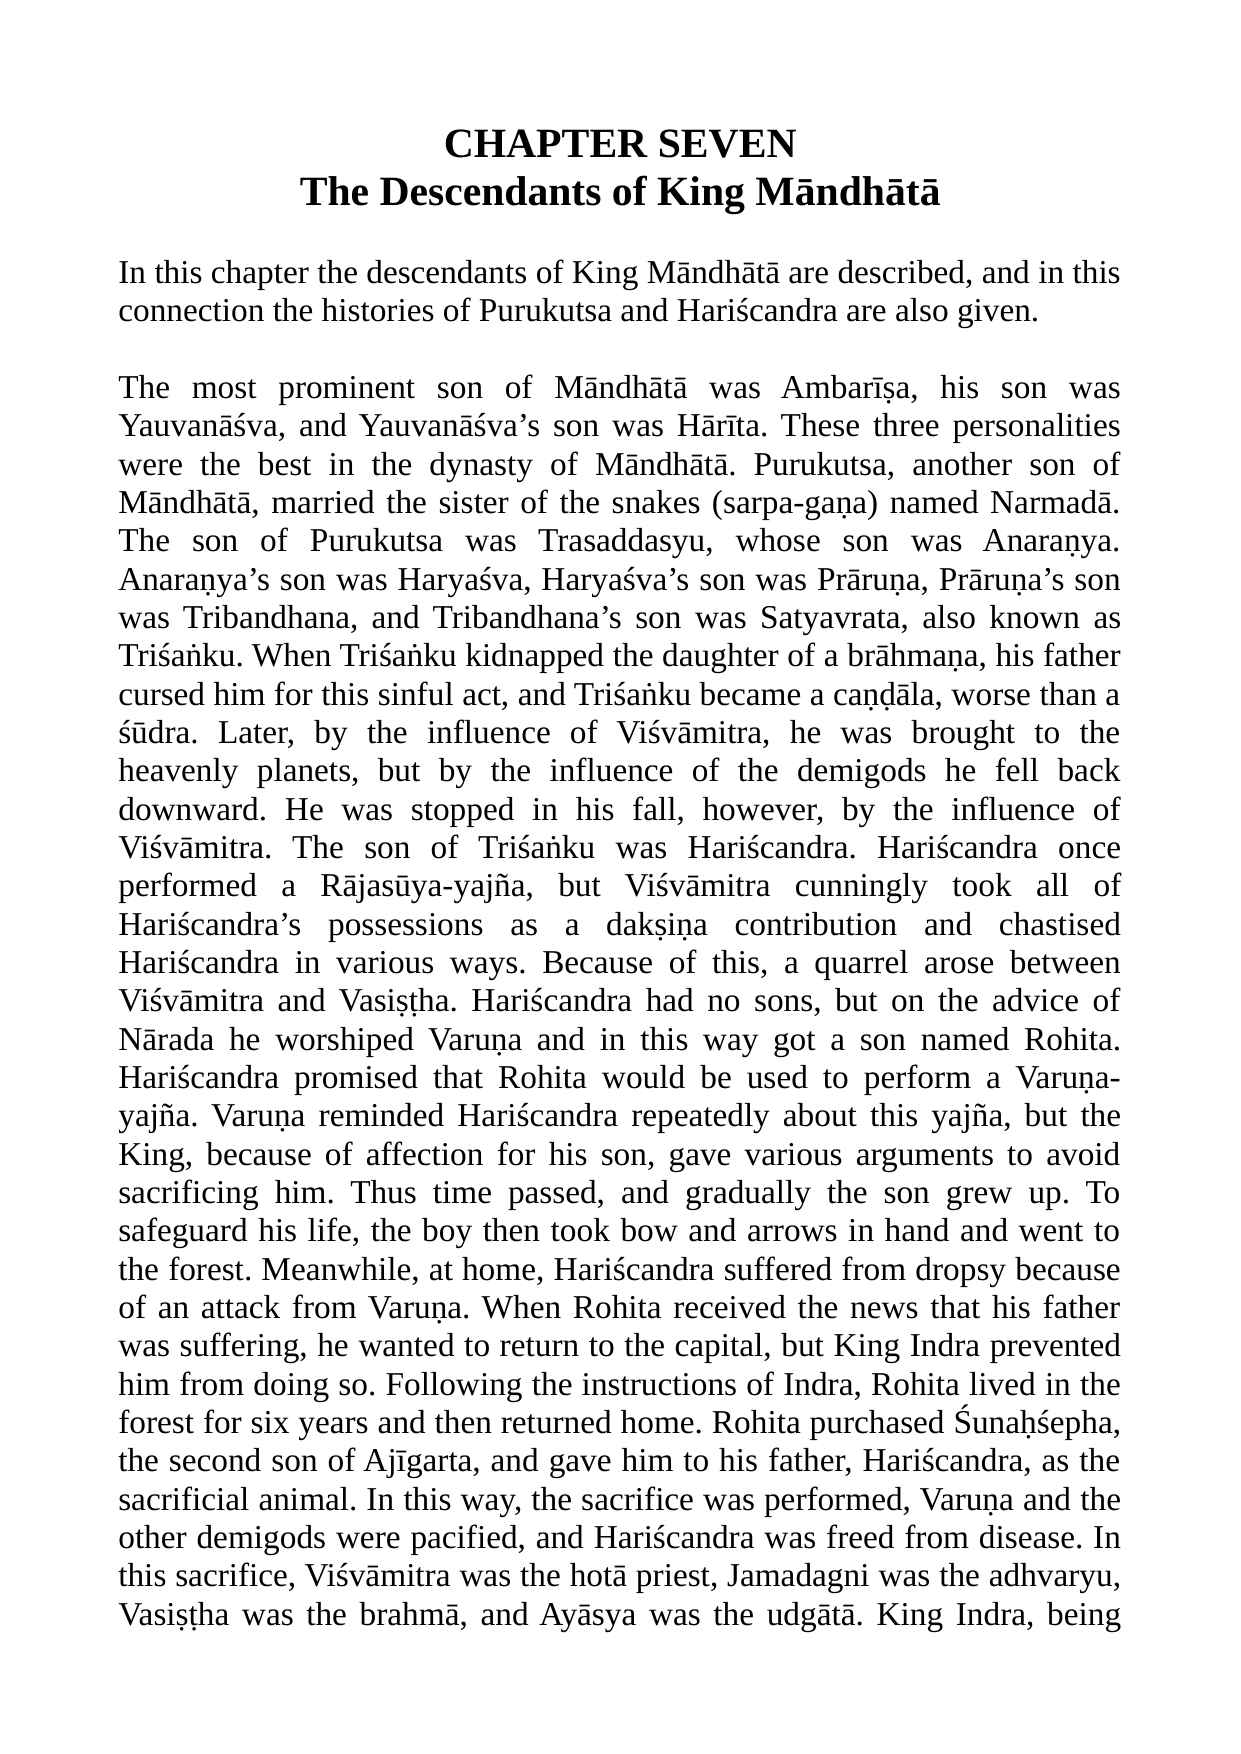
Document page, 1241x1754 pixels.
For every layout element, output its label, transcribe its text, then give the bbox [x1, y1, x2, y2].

text In this chapter the descendants of King Māndhātā are described, and in this connection the histories of Purukutsa and Hariścandra are also given. [118, 252, 1122, 329]
text CHAPTER SEVEN [118, 118, 1122, 166]
text The most prominent son of Māndhātā was Ambarīṣa, his son was Yauvanāśva, and Yauvanāśva’s son was Hārīta. These three personalities were the best in the dynasty of Māndhātā. Purukutsa, another son of Māndhātā, married the sister of the snakes (sarpa-gaṇa) named Narmadā. The son of Purukutsa was Trasaddasyu, whose son was Anaraṇya. Anaraṇya’s son was Haryaśva, Haryaśva’s son was Prāruṇa, Prāruṇa’s son was Tribandhana, and Tribandhana’s son was Satyavrata, also known as Triśaṅku. When Triśaṅku kidnapped the daughter of a brāhmaṇa, his father cursed him for this sinful act, and Triśaṅku became a caṇḍāla, worse than a śūdra. Later, by the influence of Viśvāmitra, he was brought to the heavenly planets, but by the influence of the demigods he fell back downward. He was stopped in his fall, however, by the influence of Viśvāmitra. The son of Triśaṅku was Hariścandra. Hariścandra once performed a Rājasūya-yajña, but Viśvāmitra cunningly took all of Hariścandra’s possessions as a dakṣiṇa contribution and chastised Hariścandra in various ways. Because of this, a quarrel arose between Viśvāmitra and Vasiṣṭha. Hariścandra had no sons, but on the advice of Nārada he worshiped Varuṇa and in this way got a son named Rohita. Hariścandra promised that Rohita would be used to perform a Varuṇa-yajña. Varuṇa reminded Hariścandra repeatedly about this yajña, but the King, because of affection for his son, gave various arguments to avoid sacrificing him. Thus time passed, and gradually the son grew up. To safeguard his life, the boy then took bow and arrows in hand and went to the forest. Meanwhile, at home, Hariścandra suffered from dropsy because of an attack from Varuṇa. When Rohita received the news that his father was suffering, he wanted to return to the capital, but King Indra prevented him from doing so. Following the instructions of Indra, Rohita lived in the forest for six years and then returned home. Rohita purchased Śunaḥśepha, the second son of Ajīgarta, and gave him to his father, Hariścandra, as the sacrificial animal. In this way, the sacrifice was performed, Varuṇa and the other demigods were pacified, and Hariścandra was freed from disease. In this sacrifice, Viśvāmitra was the hotā priest, Jamadagni was the adhvaryu, Vasiṣṭha was the brahmā, and Ayāsya was the udgātā. King Indra, being [118, 367, 1122, 1632]
text The Descendants of King Māndhātā [118, 166, 1122, 214]
